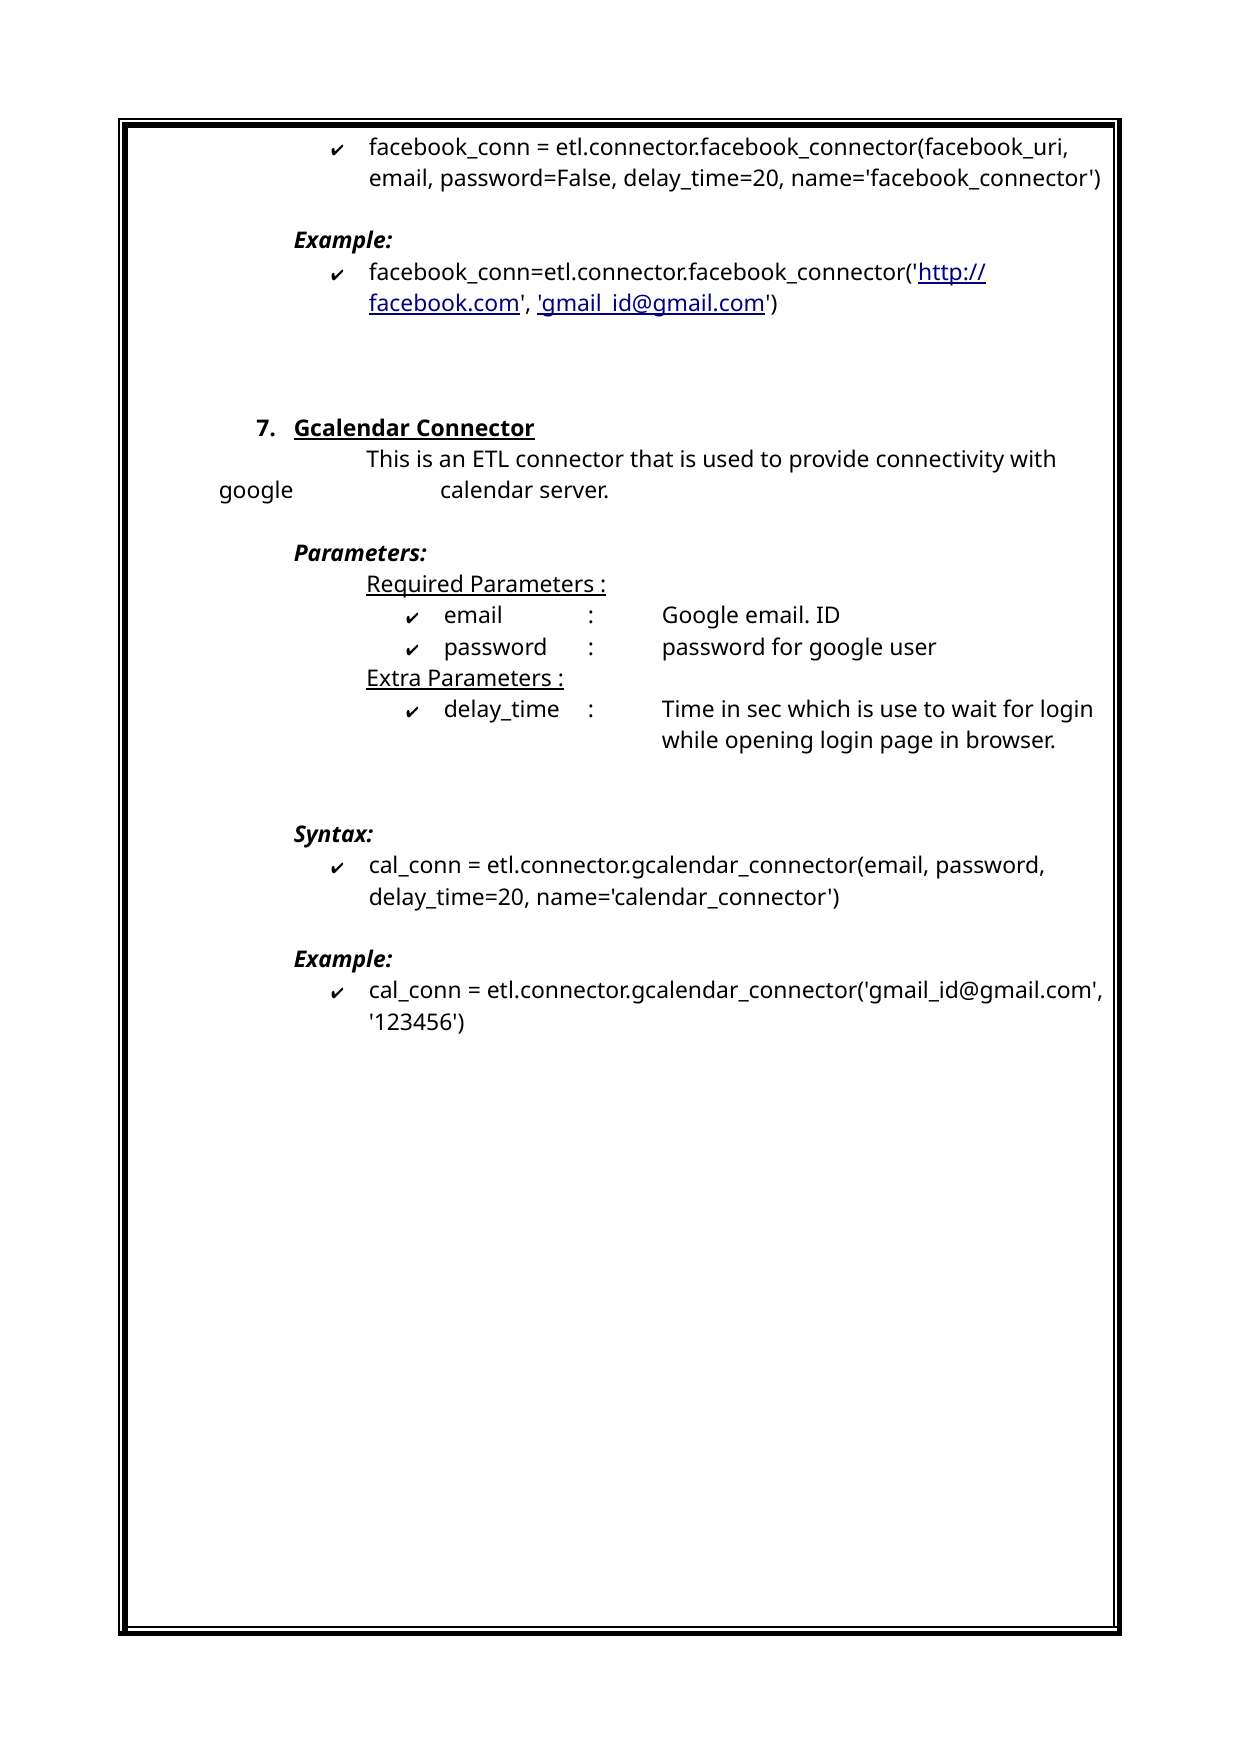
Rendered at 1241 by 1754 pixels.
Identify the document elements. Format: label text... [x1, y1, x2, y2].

list cal_conn = etl.connector.gcalendar_connector('gmail_id@gmail.com', '123456') [331, 974, 1110, 1037]
text Required Parameters : [218, 568, 1110, 599]
text Syntax: [218, 818, 1110, 849]
list delay_time : Time in sec which is use to wait for login while opening login page in browser. [406, 693, 1110, 755]
list cal_conn = etl.connector.gcalendar_connector(email, password, delay_time=20, name='calendar_connector') [331, 849, 1110, 912]
list email : Google email. ID [406, 599, 1110, 630]
text Example: [218, 224, 1110, 255]
list facebook_conn = etl.connector.facebook_connector(facebook_uri, email, password=False, delay_time=20, name='facebook_connector') [331, 130, 1110, 193]
list Gcalendar Connector [256, 412, 1110, 443]
list facebook_conn=etl.connector.facebook_connector('http://facebook.com', 'gmail_id@gmail.com') [331, 255, 1110, 318]
text Parameters: [218, 537, 1110, 568]
text Extra Parameters : [218, 662, 1110, 693]
list password : password for google user [406, 630, 1110, 662]
text This is an ETL connector that is used to provide connectivity with google calendar server. [218, 443, 1110, 505]
text Example: [218, 943, 1110, 974]
